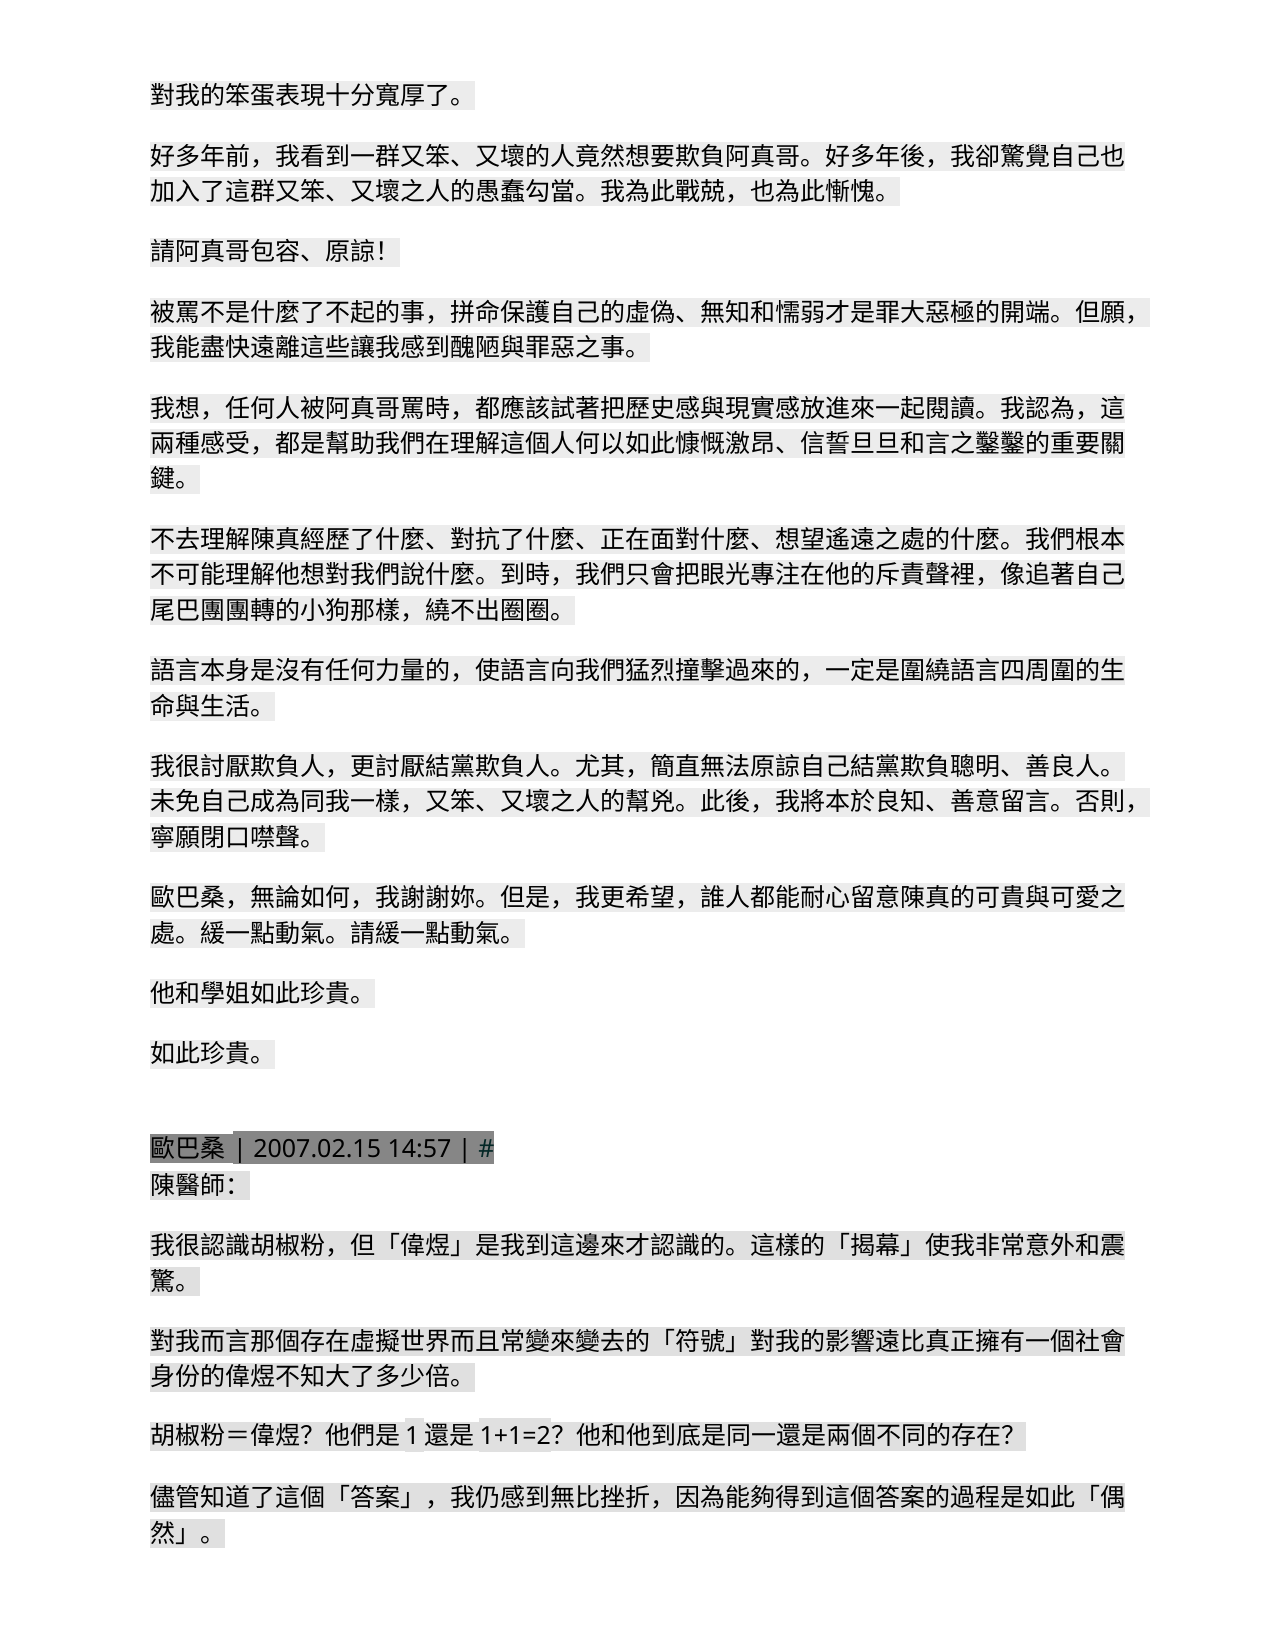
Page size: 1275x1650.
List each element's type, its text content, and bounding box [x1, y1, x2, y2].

text 語言本身是沒有任何力量的，使語言向我們猛烈撞擊過來的，一定是圍繞語言四周圍的生命與生活。 [150, 650, 1125, 721]
text 他和學姐如此珍貴。 [150, 973, 1125, 1008]
text 陳醫師： [150, 1164, 1125, 1200]
text 好多年前，我看到一群又笨、又壞的人竟然想要欺負阿真哥。好多年後，我卻驚覺自己也加入了這群又笨、又壞之人的愚蠢勾當。我為此戰兢，也為此慚愧。 [150, 135, 1125, 206]
text 被罵不是什麼了不起的事，拼命保護自己的虛偽、無知和懦弱才是罪大惡極的開端。但願，我能盡快遠離這些讓我感到醜陋與罪惡之事。 [150, 292, 1125, 362]
text 我很討厭欺負人，更討厭結黨欺負人。尤其，簡直無法原諒自己結黨欺負聰明、善良人。未免自己成為同我一樣，又笨、又壞之人的幫兇。此後，我將本於良知、善意留言。否則，寧願閉口噤聲。 [150, 746, 1125, 852]
text 胡椒粉＝偉煜？他們是1還是1+1=2？他和他到底是同一還是兩個不同的存在？ [150, 1417, 1125, 1452]
text 歐巴桑，無論如何，我謝謝妳。但是，我更希望，誰人都能耐心留意陳真的可貴與可愛之處。緩一點動氣。請緩一點動氣。 [150, 877, 1125, 948]
text 儘管知道了這個「答案」，我仍感到無比挫折，因為能夠得到這個答案的過程是如此「偶然」。 [150, 1477, 1125, 1548]
text 如此珍貴。 [150, 1033, 1125, 1104]
text 請阿真哥包容、原諒！ [150, 231, 1125, 267]
text 對我的笨蛋表現十分寬厚了。 [150, 75, 1125, 110]
text 我想，任何人被阿真哥罵時，都應該試著把歷史感與現實感放進來一起閱讀。我認為，這兩種感受，都是幫助我們在理解這個人何以如此慷慨激昂、信誓旦旦和言之鑿鑿的重要關鍵。 [150, 387, 1125, 494]
text 我很認識胡椒粉，但「偉煜」是我到這邊來才認識的。這樣的「揭幕」使我非常意外和震驚。 [150, 1225, 1125, 1296]
text 對我而言那個存在虛擬世界而且常變來變去的「符號」對我的影響遠比真正擁有一個社會身份的偉煜不知大了多少倍。 [150, 1321, 1125, 1392]
text 歐巴桑 | 2007.02.15 14:57 | # [150, 1129, 1125, 1164]
text 不去理解陳真經歷了什麼、對抗了什麼、正在面對什麼、想望遙遠之處的什麼。我們根本不可能理解他想對我們說什麼。到時，我們只會把眼光專注在他的斥責聲裡，像追著自己尾巴團團轉的小狗那樣，繞不出圈圈。 [150, 519, 1125, 625]
